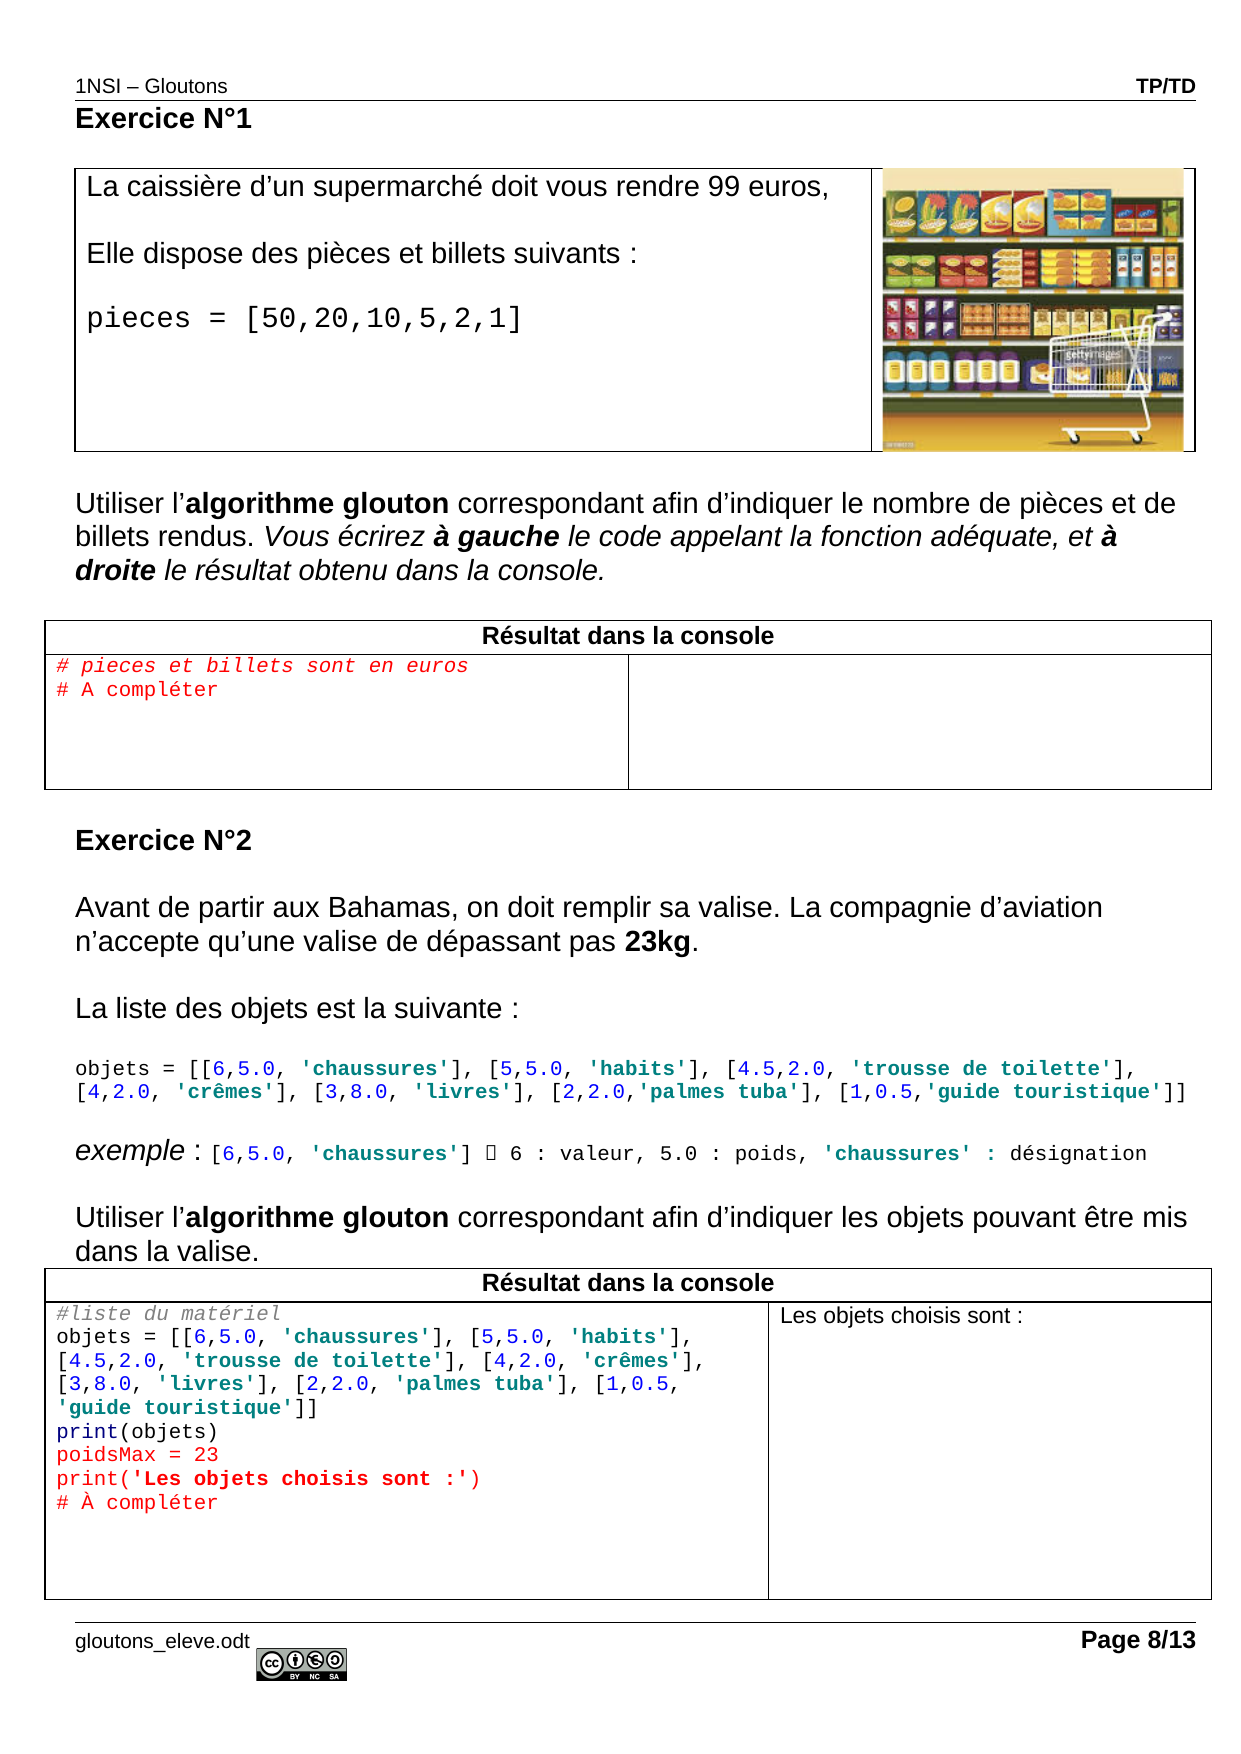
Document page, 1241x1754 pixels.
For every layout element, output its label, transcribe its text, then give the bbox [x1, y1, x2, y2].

table_cell Les objets choisis sont : [769, 1303, 1211, 1599]
text Exercice N°2 [75, 823, 1196, 857]
text Exercice N°1 [75, 101, 1196, 134]
table_header [1184, 169, 1194, 451]
table_cell [629, 655, 1211, 788]
text Utiliser l’algorithme glouton correspondant afin d’indiquer les objets pouvant être mis dans la valise. [75, 1200, 1196, 1267]
table_header [872, 169, 882, 451]
text Utiliser l’algorithme glouton correspondant afin d’indiquer le nombre de pièces et de billets rendus. Vous écrirez à gauche le code appelant la fonction adéquate, et à droite le résultat obtenu dans la console. [75, 486, 1196, 586]
table_cell #liste du matériel objets = [[6,5.0, 'chaussures'], [5,5.0, 'habits'], [4.5,2.0, 'trousse de toilette'], [4,2.0, 'crêmes'], [3,8.0, 'livres'], [2,2.0, 'palmes tuba'], [1,0.5, 'guide touristique']] print(objets) poidsMax = 23 print('Les objets choisis sont :') # À compléter [46, 1303, 768, 1599]
table_header Résultat dans la console [46, 1269, 1211, 1301]
text La liste des objets est la suivante : [75, 991, 1196, 1024]
text exemple : [6,5.0, 'chaussures']  6 : valeur, 5.0 : poids, 'chaussures' : désignation [75, 1133, 1196, 1167]
table_header Résultat dans la console [46, 621, 1211, 654]
text objets = [[6,5.0, 'chaussures'], [5,5.0, 'habits'], [4.5,2.0, 'trousse de toilette'], [4,2.0, 'crêmes'], [3,8.0, 'livres'], [2,2.0,'palmes tuba'], [1,0.5,'guide touristique']] [75, 1058, 1196, 1133]
table_cell # pieces et billets sont en euros # A compléter [46, 655, 628, 788]
table_header La caissière d’un supermarché doit vous rendre 99 euros, Elle dispose des pièces et billets suivants : pieces = [50,20,10,5,2,1] [76, 169, 871, 451]
text Avant de partir aux Bahamas, on doit remplir sa valise. La compagnie d’aviation n’accepte qu’une valise de dépassant pas 23kg. [75, 890, 1196, 957]
